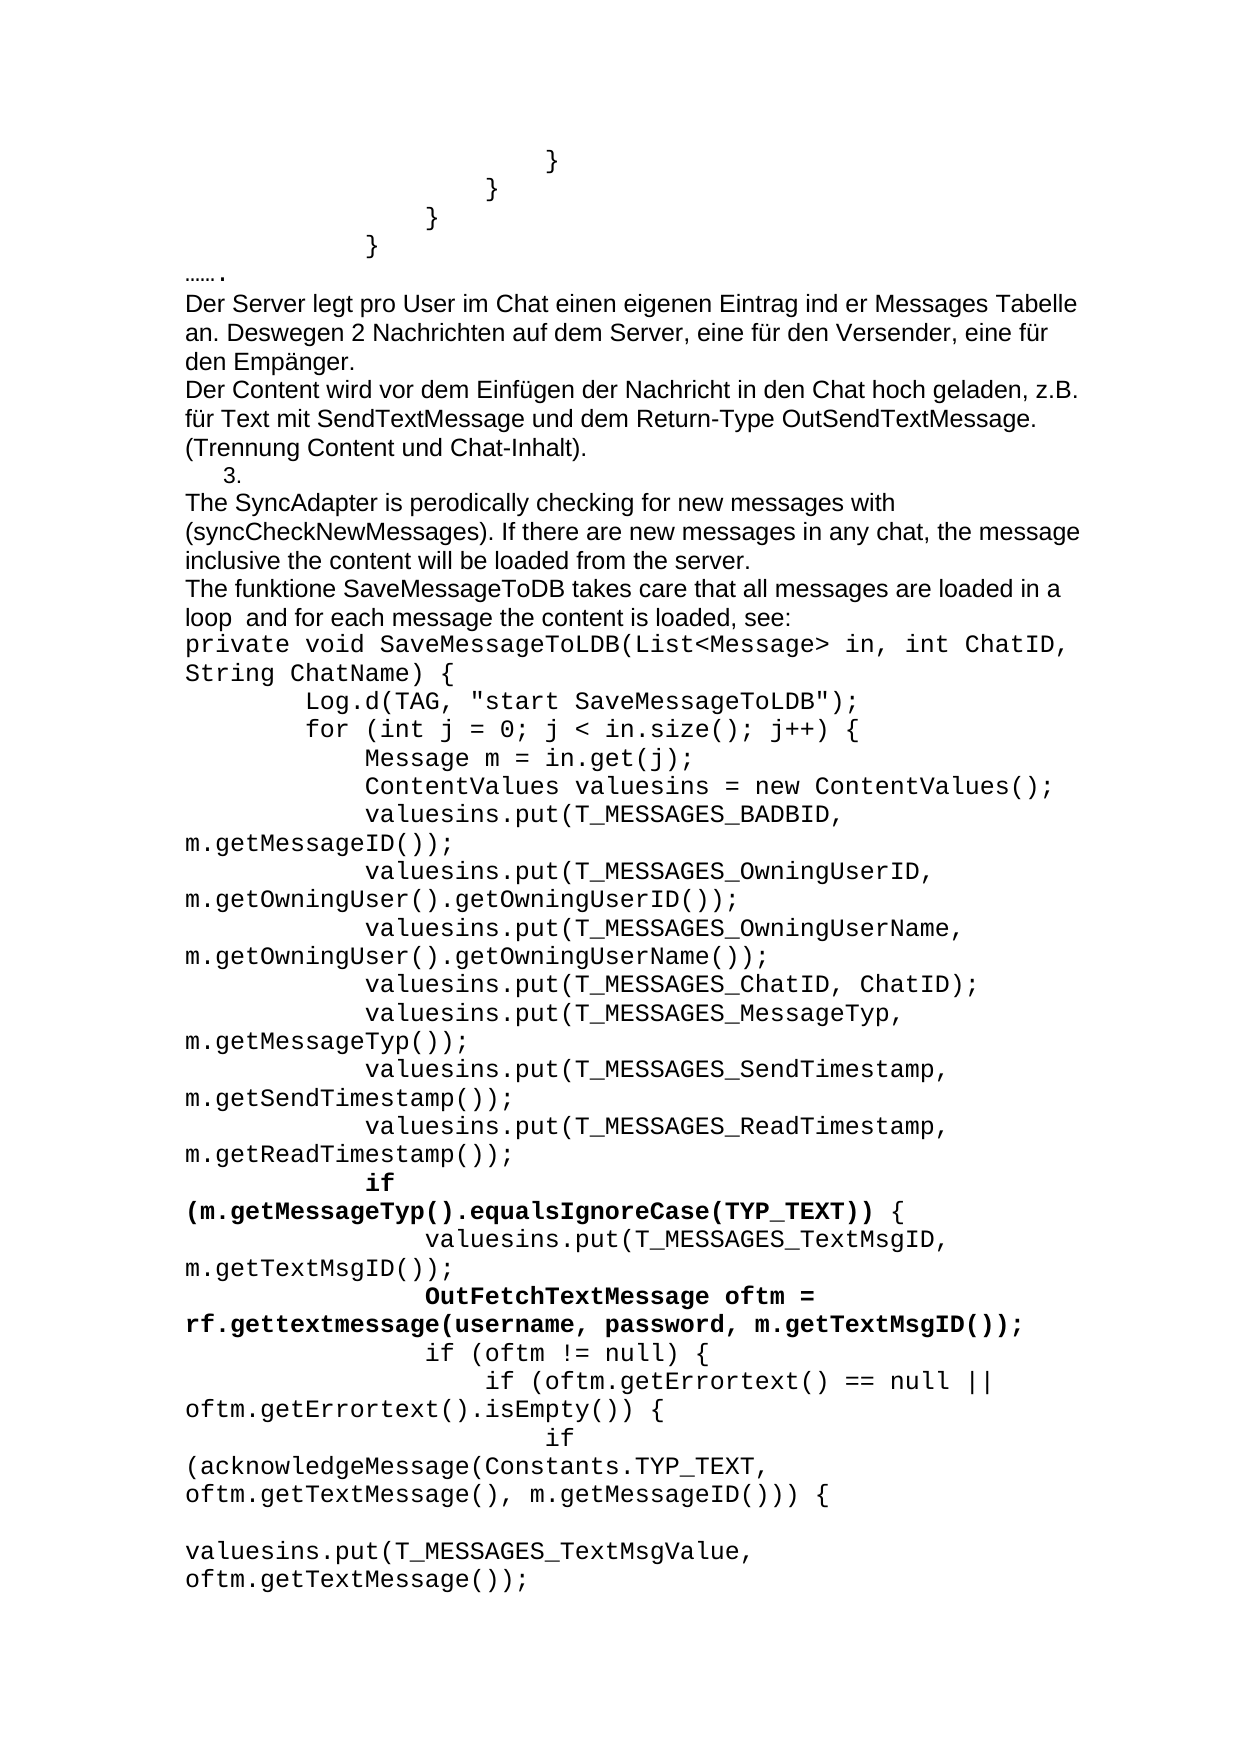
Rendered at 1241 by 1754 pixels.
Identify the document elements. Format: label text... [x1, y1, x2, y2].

list if (m.getMessageTyp().equalsIgnoreCase(TYP_TEXT)) { [185, 1170, 1093, 1227]
list } [185, 148, 1093, 176]
list valuesins.put(T_MESSAGES_TextMsgValue, oftm.getTextMessage()); [185, 1510, 1093, 1595]
list if (oftm.getErrortext() == null || oftm.getErrortext().isEmpty()) { [185, 1368, 1093, 1425]
list ……. [185, 261, 1093, 289]
list OutFetchTextMessage oftm = rf.gettextmessage(username, password, m.getTextMsgID()); [185, 1283, 1093, 1340]
list valuesins.put(T_MESSAGES_OwningUserID, m.getOwningUser().getOwningUserID()); [185, 858, 1093, 915]
list The SyncAdapter is perodically checking for new messages with (syncCheckNewMessages). If there are new messages in any chat, the message inclusive the content will be loaded from the server. [185, 488, 1093, 574]
list The funktione SaveMessageToDB takes care that all messages are loaded in a loop and for each message the content is loaded, see: [185, 574, 1093, 632]
list valuesins.put(T_MESSAGES_ChatID, ChatID); [185, 972, 1093, 1000]
list if (oftm != null) { [185, 1340, 1093, 1368]
list Log.d(TAG, "start SaveMessageToLDB"); [185, 688, 1093, 717]
list } [185, 233, 1093, 261]
list valuesins.put(T_MESSAGES_BADBID, m.getMessageID()); [185, 802, 1093, 858]
list private void SaveMessageToLDB(List<Message> in, int ChatID, String ChatName) { [185, 632, 1093, 688]
list ContentValues valuesins = new ContentValues(); [185, 773, 1093, 802]
list valuesins.put(T_MESSAGES_TextMsgID, m.getTextMsgID()); [185, 1227, 1093, 1283]
list } [185, 176, 1093, 204]
list Der Content wird vor dem Einfügen der Nachricht in den Chat hoch geladen, z.B. für Text mit SendTextMessage und dem Return-Type OutSendTextMessage. (Trennung Content und Chat-Inhalt). [185, 376, 1093, 462]
list valuesins.put(T_MESSAGES_MessageTyp, m.getMessageTyp()); [185, 1000, 1093, 1057]
list valuesins.put(T_MESSAGES_SendTimestamp, m.getSendTimestamp()); [185, 1057, 1093, 1113]
list Der Server legt pro User im Chat einen eigenen Eintrag ind er Messages Tabelle an. Deswegen 2 Nachrichten auf dem Server, eine für den Versender, eine für den Empänger. [185, 289, 1093, 376]
list valuesins.put(T_MESSAGES_ReadTimestamp, m.getReadTimestamp()); [185, 1113, 1093, 1170]
list for (int j = 0; j < in.size(); j++) { [185, 717, 1093, 745]
list } [185, 204, 1093, 233]
list Message m = in.get(j); [185, 745, 1093, 773]
list valuesins.put(T_MESSAGES_OwningUserName, m.getOwningUser().getOwningUserName()); [185, 915, 1093, 972]
list if (acknowledgeMessage(Constants.TYP_TEXT, oftm.getTextMessage(), m.getMessageID())) { [185, 1425, 1093, 1510]
